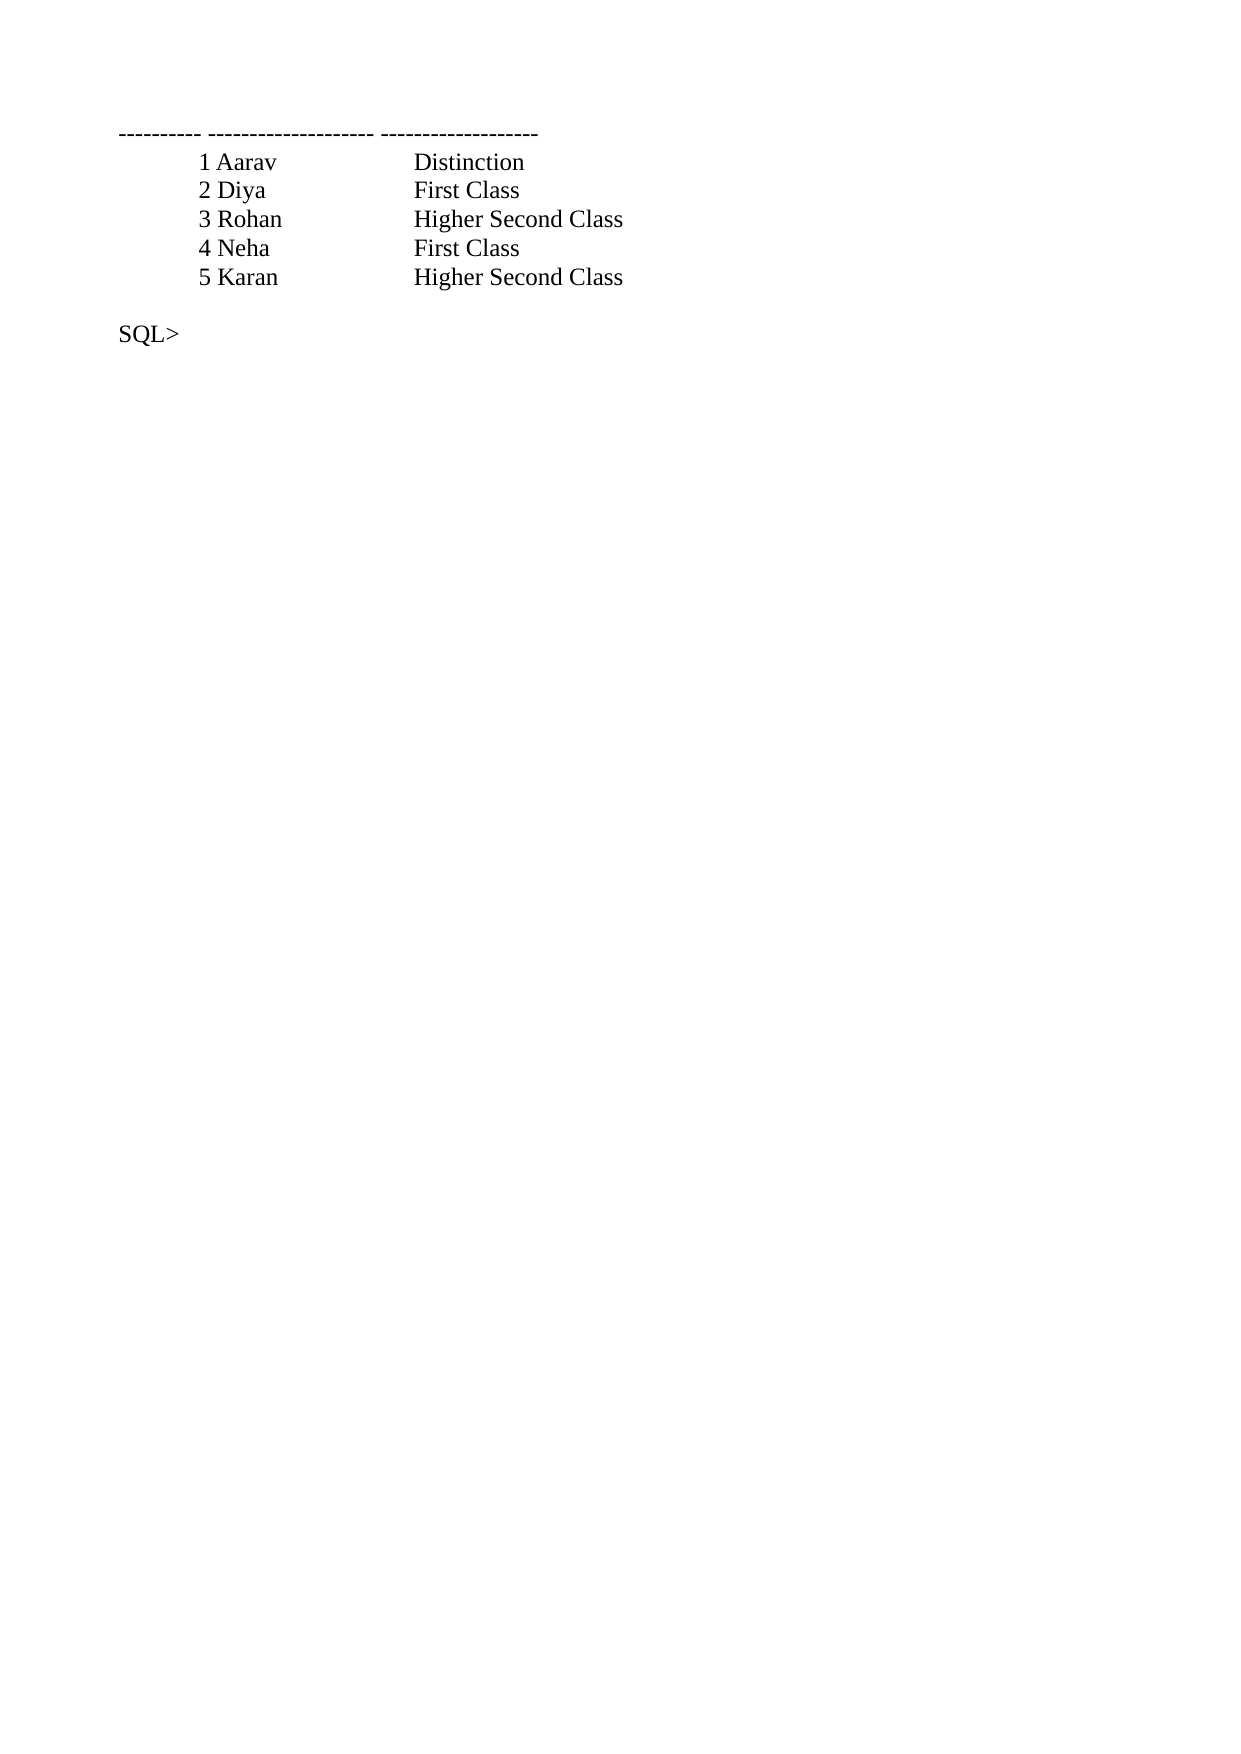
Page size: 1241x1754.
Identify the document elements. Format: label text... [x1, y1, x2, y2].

text 5 Karan Higher Second Class [118, 262, 1122, 291]
text 2 Diya First Class [118, 176, 1122, 204]
text SQL> [118, 319, 1122, 348]
text ---------- -------------------- ------------------- [118, 118, 1122, 147]
text 1 Aarav Distinction [118, 147, 1122, 176]
text 4 Neha First Class [118, 233, 1122, 262]
text 3 Rohan Higher Second Class [118, 204, 1122, 233]
